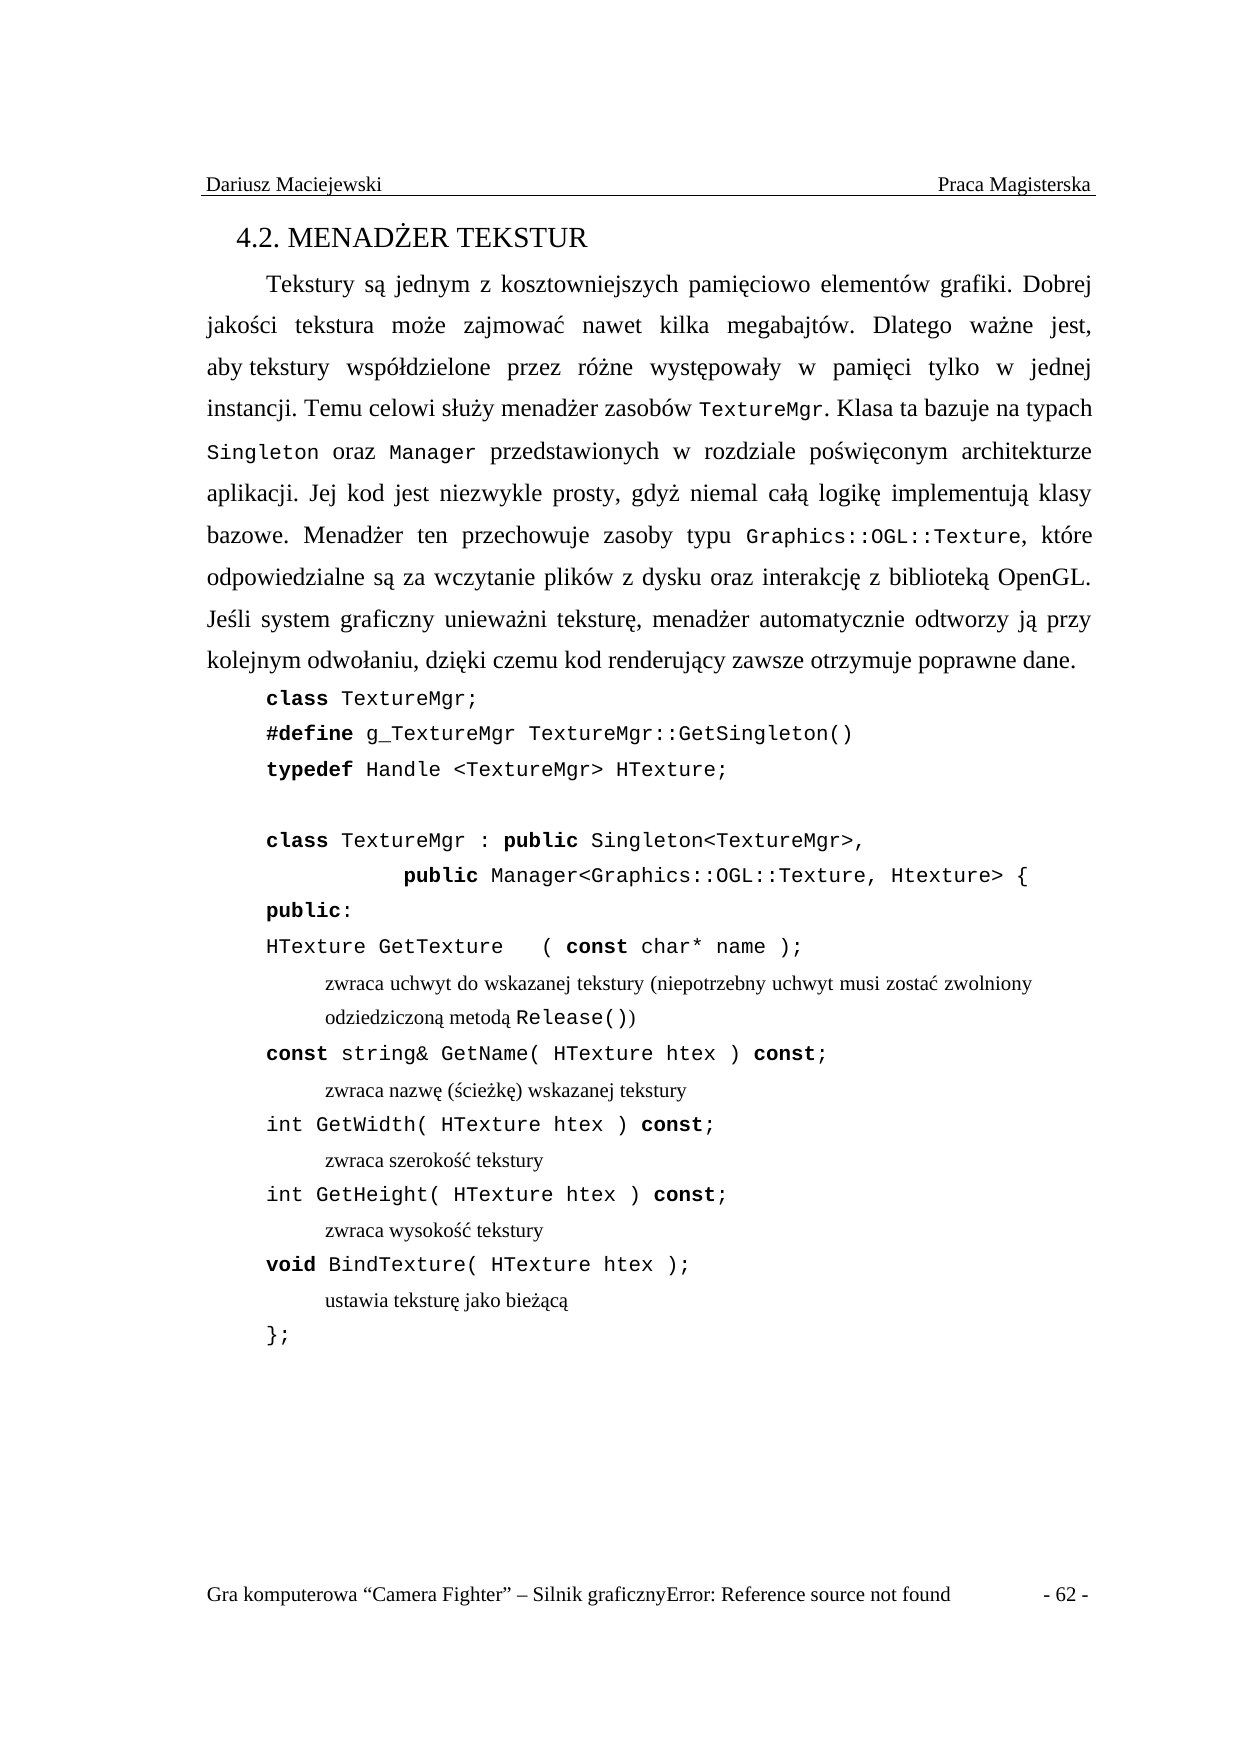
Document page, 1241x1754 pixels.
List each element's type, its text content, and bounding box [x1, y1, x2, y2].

text #define g_TextureMgr TextureMgr::GetSingleton() [266, 723, 1033, 747]
text public: [266, 901, 1033, 924]
text typedef Handle <TextureMgr> HTexture; [266, 759, 1033, 782]
text Tekstury są jednym z kosztowniejszych pamięciowo elementów grafiki. Dobrej jakości tekstura może zajmować nawet kilka megabajtów. Dlatego ważne jest, aby tekstury współdzielone przez różne występowały w pamięci tylko w jednej instancji. Temu celowi służy menadżer zasobów TextureMgr. Klasa ta bazuje na typach Singleton oraz Manager przedstawionych w rozdziale poświęconym architekturze aplikacji. Jej kod jest niezwykle prosty, gdyż niemal całą logikę implementują klasy bazowe. Menadżer ten przechowuje zasoby typu Graphics::OGL::Texture, które odpowiedzialne są za wczytanie plików z dysku oraz interakcję z biblioteką OpenGL. Jeśli system graficzny unieważni teksturę, menadżer automatycznie odtworzy ją przy kolejnym odwołaniu, dzięki czemu kod renderujący zawsze otrzymuje poprawne dane. [207, 270, 1092, 674]
text zwraca nazwę (ścieżkę) wskazanej tekstury [325, 1079, 1033, 1102]
text int GetHeight( HTexture htex ) const; [266, 1184, 1033, 1207]
text zwraca szerokość tekstury [325, 1149, 1033, 1172]
text void BindTexture( HTexture htex ); [266, 1254, 1033, 1277]
text class TextureMgr : public Singleton<TextureMgr>, public Manager<Graphics::OGL::Texture, Htexture> { [266, 830, 1033, 889]
text const string& GetName( HTexture htex ) const; [266, 1043, 1033, 1067]
text zwraca uchwyt do wskazanej tekstury (niepotrzebny uchwyt musi zostać zwolniony odziedziczoną metodą Release()) [325, 971, 1033, 1031]
text zwraca wysokość tekstury [325, 1219, 1033, 1242]
text HTexture GetTexture ( const char* name ); [266, 936, 1033, 959]
text }; [266, 1324, 1033, 1347]
text class TextureMgr; [266, 688, 1033, 712]
subtitle Menadżer tekstur [207, 221, 1092, 254]
text int GetWidth( HTexture htex ) const; [266, 1113, 1033, 1137]
text ustawia teksturę jako bieżącą [325, 1289, 1033, 1312]
